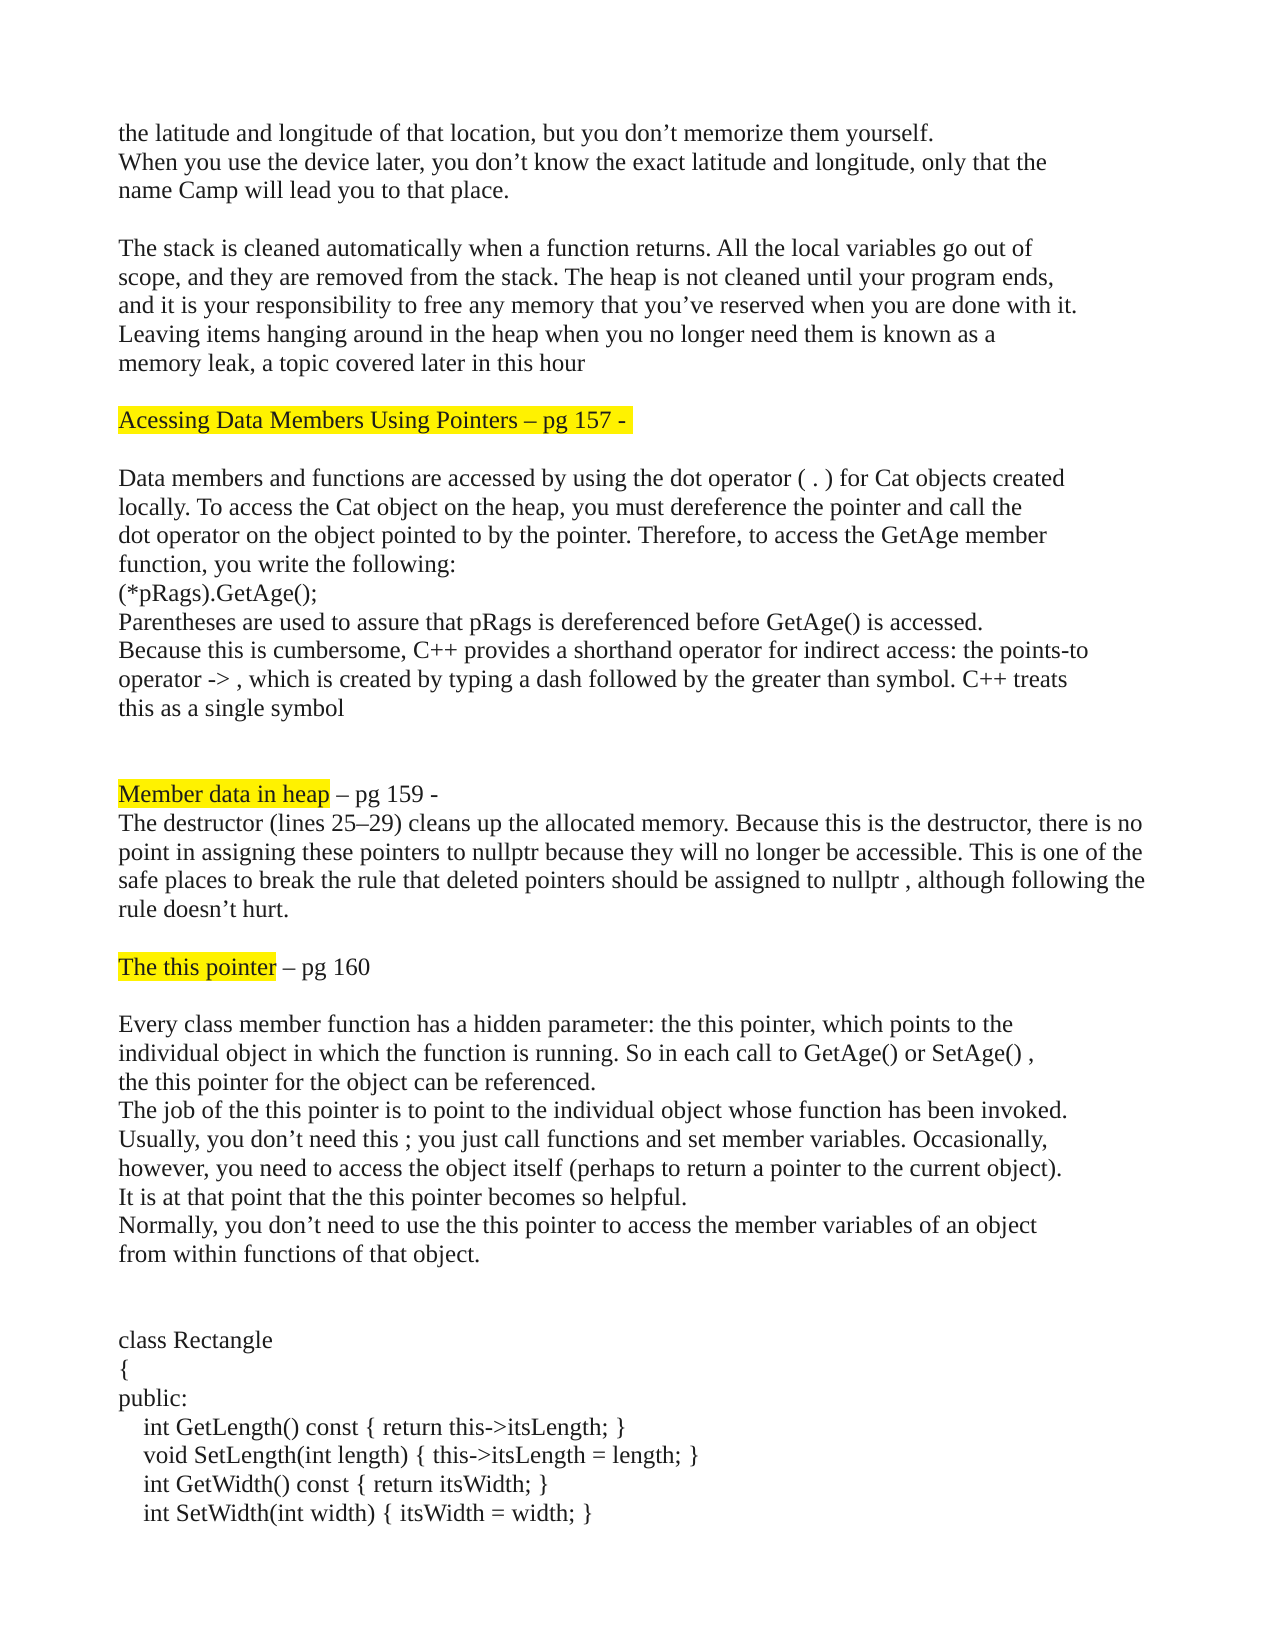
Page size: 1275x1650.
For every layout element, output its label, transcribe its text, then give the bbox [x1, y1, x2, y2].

text and it is your responsibility to free any memory that you’ve reserved when you are done with it. [118, 291, 1157, 319]
text Normally, you don’t need to use the this pointer to access the member variables of an object [118, 1211, 1157, 1239]
text Acessing Data Members Using Pointers – pg 157 - [118, 406, 1157, 434]
text dot operator on the object pointed to by the pointer. Therefore, to access the GetAge member [118, 521, 1157, 549]
text Usually, you don’t need this ; you just call functions and set member variables. Occasionally, [118, 1124, 1157, 1153]
text name Camp will lead you to that place. [118, 176, 1157, 204]
text int GetWidth() const { return itsWidth; } [118, 1469, 1157, 1498]
text memory leak, a topic covered later in this hour [118, 348, 1157, 377]
text void SetLength(int length) { this->itsLength = length; } [118, 1441, 1157, 1469]
text locally. To access the Cat object on the heap, you must dereference the pointer and call the [118, 492, 1157, 521]
text Member data in heap – pg 159 - [118, 779, 1157, 808]
text scope, and they are removed from the stack. The heap is not cleaned until your program ends, [118, 262, 1157, 291]
text from within functions of that object. [118, 1239, 1157, 1268]
text int SetWidth(int width) { itsWidth = width; } [118, 1498, 1157, 1527]
text Every class member function has a hidden parameter: the this pointer, which points to the [118, 1009, 1157, 1038]
text int GetLength() const { return this->itsLength; } [118, 1412, 1157, 1441]
text Leaving items hanging around in the heap when you no longer need them is known as a [118, 319, 1157, 348]
text the this pointer for the object can be referenced. [118, 1067, 1157, 1096]
text The this pointer – pg 160 [118, 952, 1157, 981]
text operator -> , which is created by typing a dash followed by the greater than symbol. C++ treats [118, 664, 1157, 693]
text The job of the this pointer is to point to the individual object whose function has been invoked. [118, 1096, 1157, 1124]
text however, you need to access the object itself (perhaps to return a pointer to the current object). [118, 1153, 1157, 1182]
text Parentheses are used to assure that pRags is dereferenced before GetAge() is accessed. [118, 607, 1157, 636]
text public: [118, 1383, 1157, 1412]
text class Rectangle [118, 1326, 1157, 1354]
text { [118, 1354, 1157, 1383]
text When you use the device later, you don’t know the exact latitude and longitude, only that the [118, 147, 1157, 176]
text the latitude and longitude of that location, but you don’t memorize them yourself. [118, 118, 1157, 147]
text this as a single symbol [118, 693, 1157, 722]
text It is at that point that the this pointer becomes so helpful. [118, 1182, 1157, 1211]
text function, you write the following: [118, 549, 1157, 578]
text (*pRags).GetAge(); [118, 578, 1157, 607]
text individual object in which the function is running. So in each call to GetAge() or SetAge() , [118, 1038, 1157, 1067]
text The destructor (lines 25–29) cleans up the allocated memory. Because this is the destructor, there is no point in assigning these pointers to nullptr because they will no longer be accessible. This is one of the safe places to break the rule that deleted pointers should be assigned to nullptr , although following the rule doesn’t hurt. [118, 808, 1157, 923]
text The stack is cleaned automatically when a function returns. All the local variables go out of [118, 233, 1157, 262]
text Because this is cumbersome, C++ provides a shorthand operator for indirect access: the points-to [118, 636, 1157, 664]
text Data members and functions are accessed by using the dot operator ( . ) for Cat objects created [118, 463, 1157, 492]
